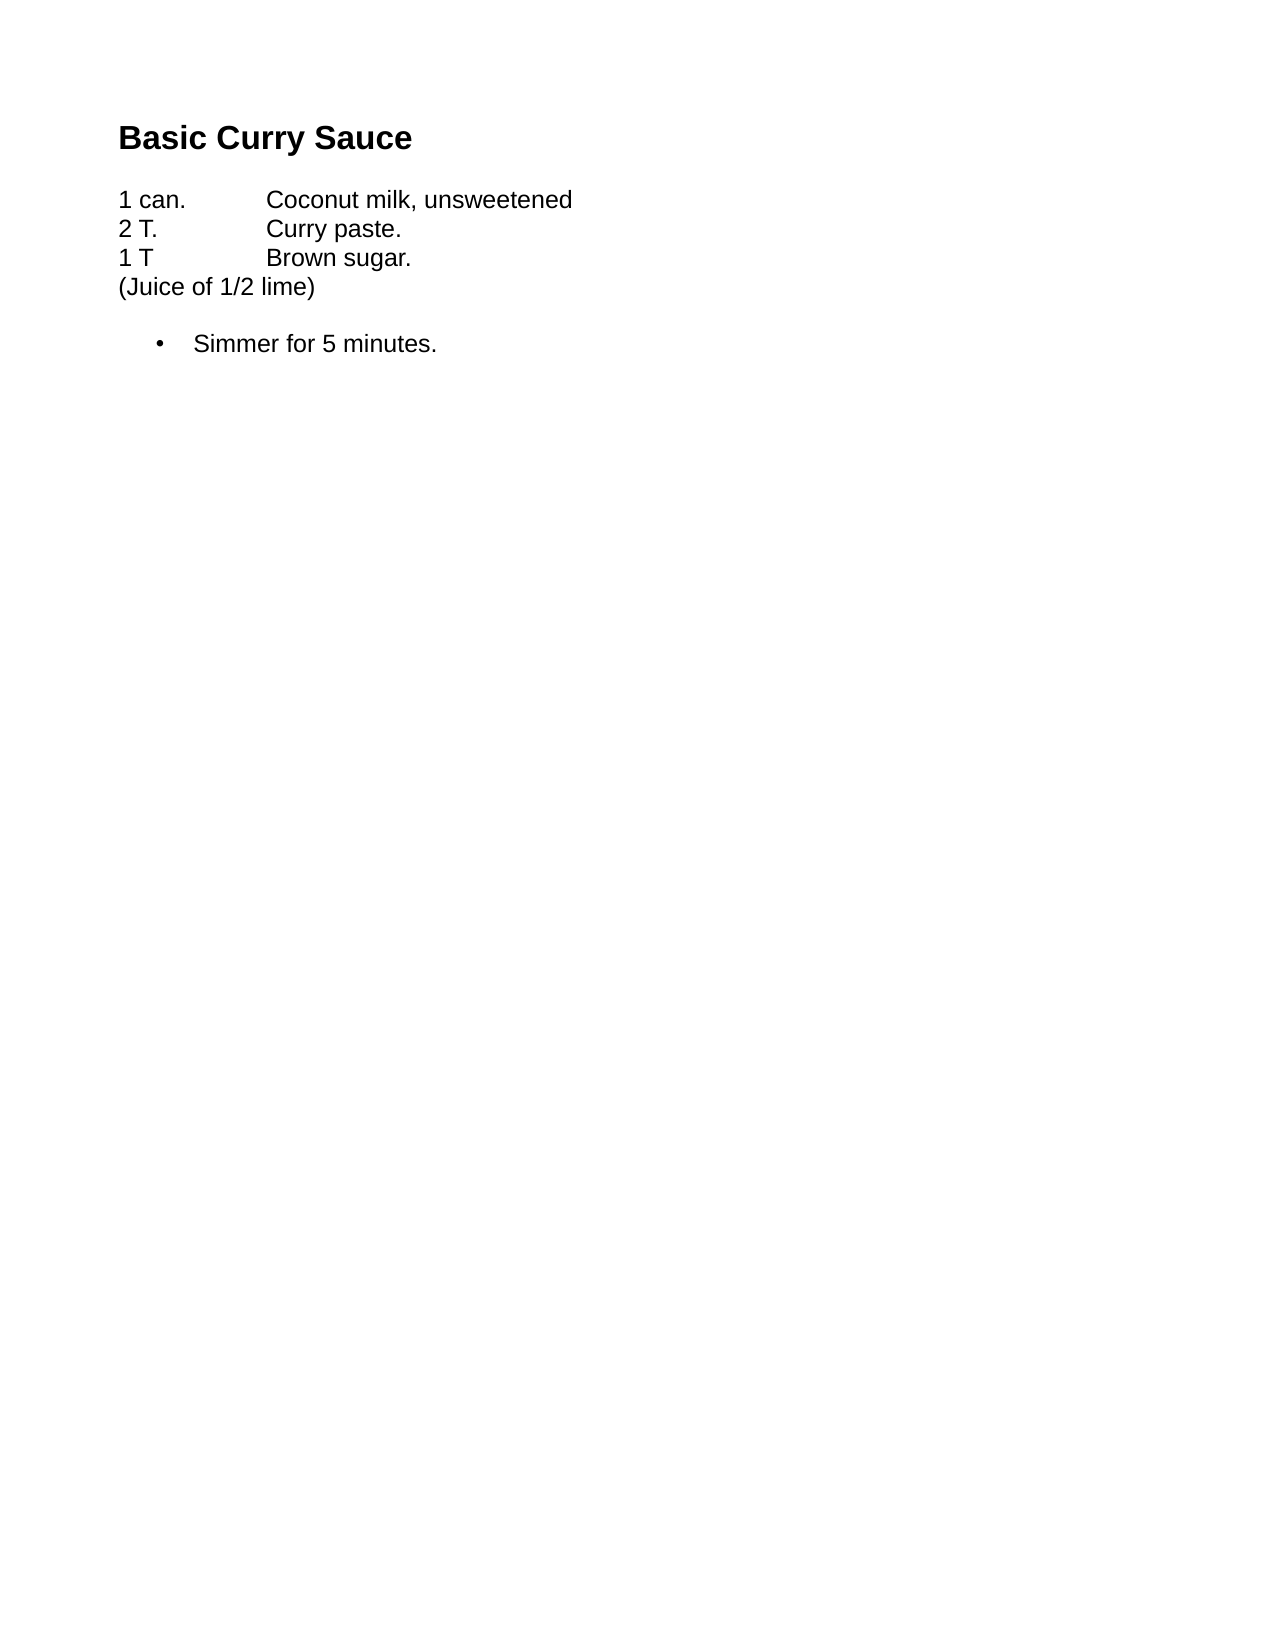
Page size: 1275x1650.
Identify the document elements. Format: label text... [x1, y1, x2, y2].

text Basic Curry Sauce [118, 118, 1157, 157]
text (Juice of 1/2 lime) [118, 272, 1157, 300]
text 1 can. Coconut milk, unsweetened [118, 185, 1157, 214]
list Simmer for 5 minutes. [156, 329, 1157, 358]
text 2 T. Curry paste. [118, 214, 1157, 243]
text 1 T Brown sugar. [118, 243, 1157, 272]
